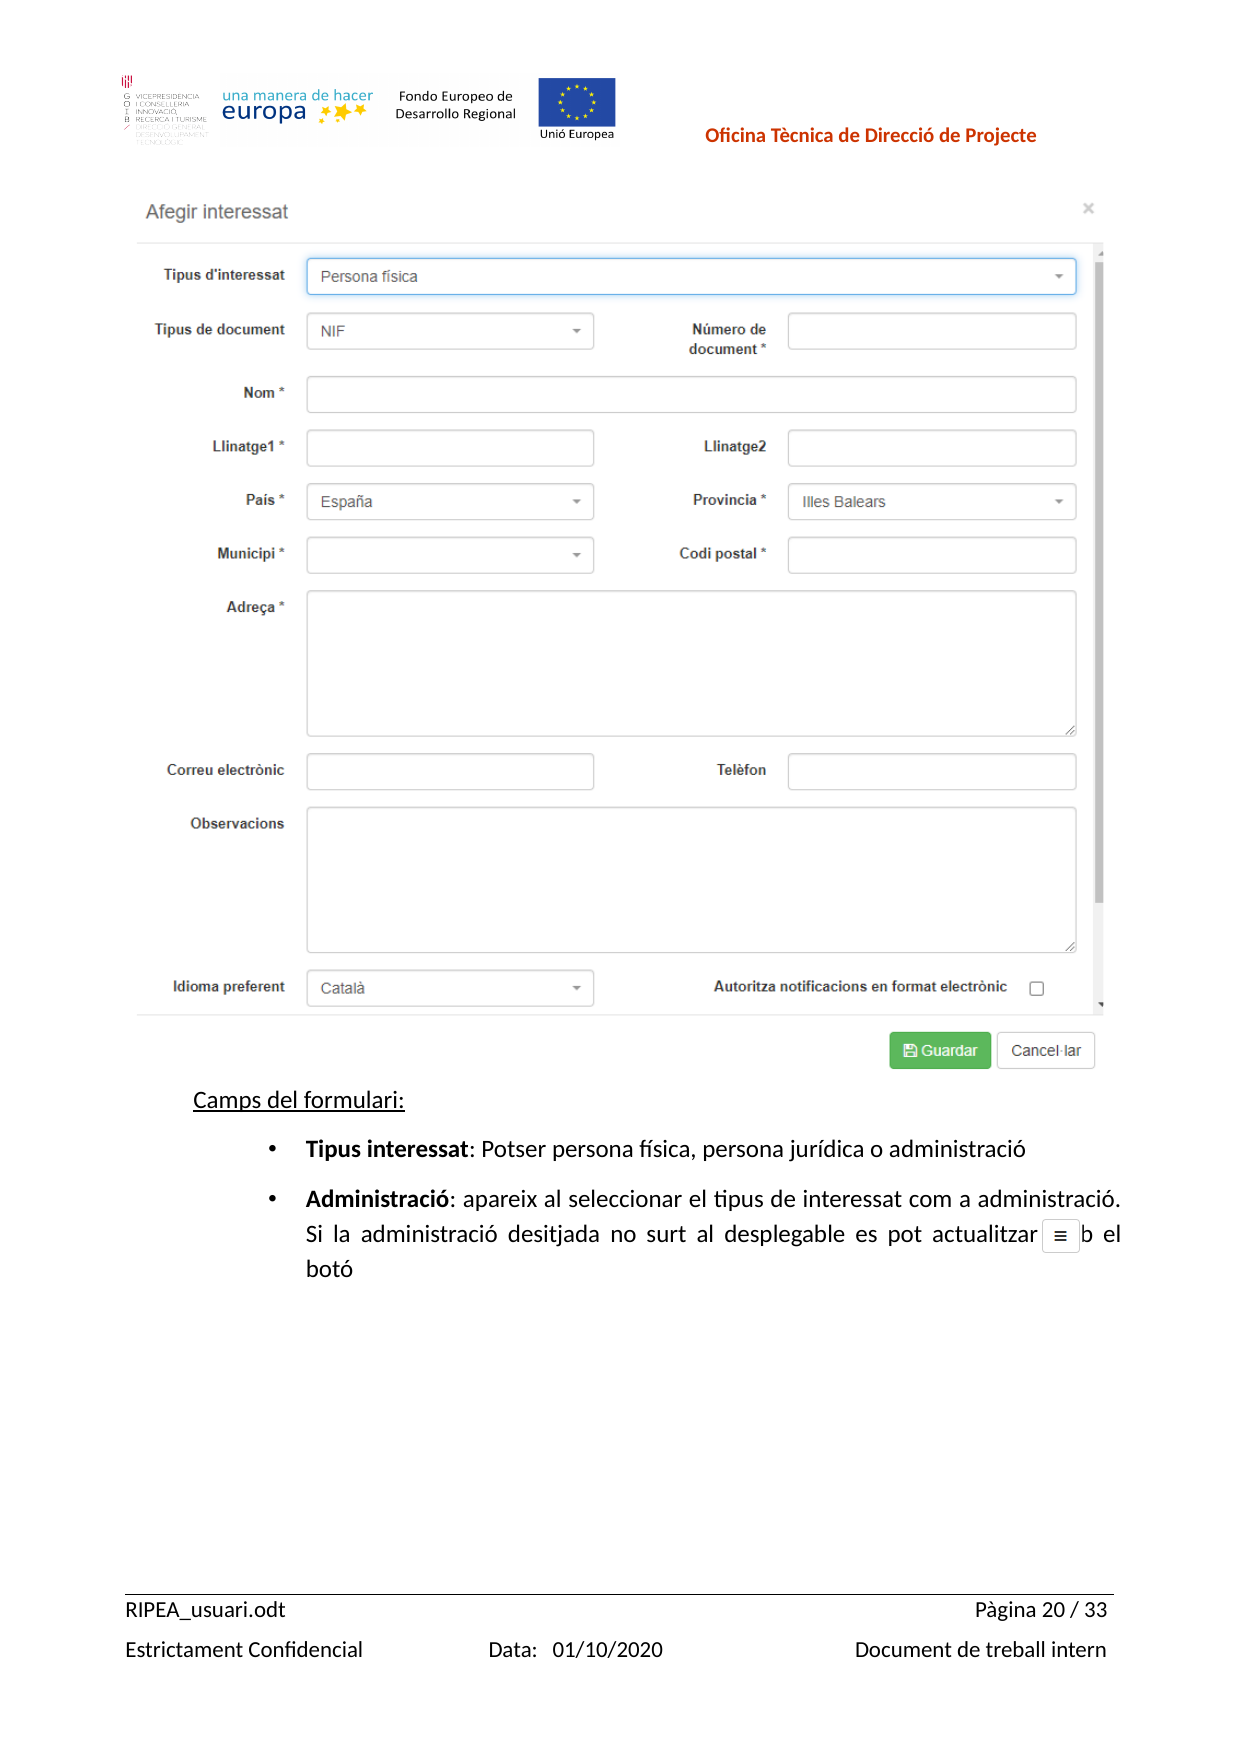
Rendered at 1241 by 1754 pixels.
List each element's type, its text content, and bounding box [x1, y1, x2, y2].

list Administració: apareix al seleccionar el tipus de interessat com a administració. Si la administració desitjada no surt al desplegable es pot actualitzar amb el botó [268, 1183, 1122, 1284]
picture [136, 189, 1104, 1080]
picture [219, 73, 621, 147]
picture [118, 73, 213, 147]
text Camps del formulari: [118, 189, 1122, 1114]
picture [1040, 1216, 1083, 1253]
list Tipus interessat: Potser persona física, persona jurídica o administració [268, 1133, 1122, 1164]
